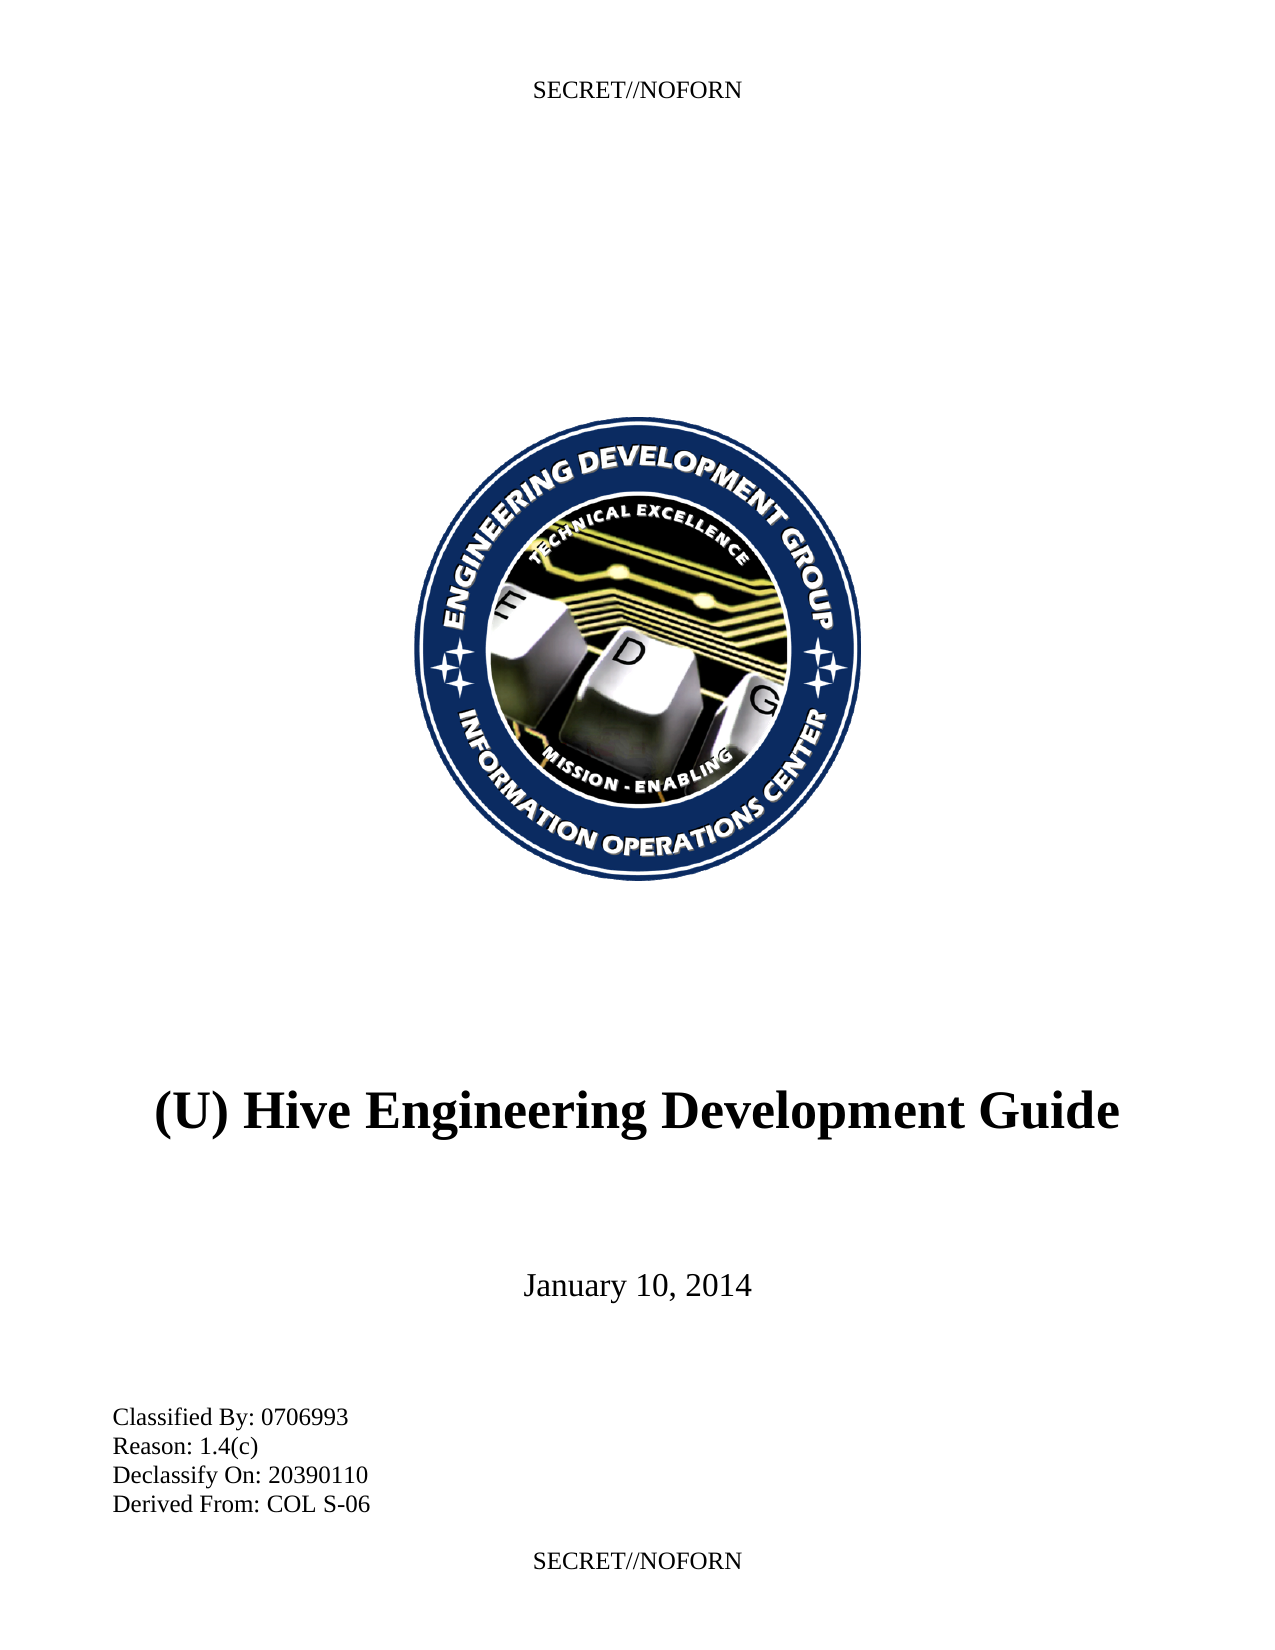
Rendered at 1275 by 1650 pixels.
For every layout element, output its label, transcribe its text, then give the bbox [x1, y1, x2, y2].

text January 10, 2014 [112, 1266, 1162, 1304]
picture [414, 417, 861, 882]
text (U) Hive Engineering Development Guide [112, 1078, 1162, 1141]
